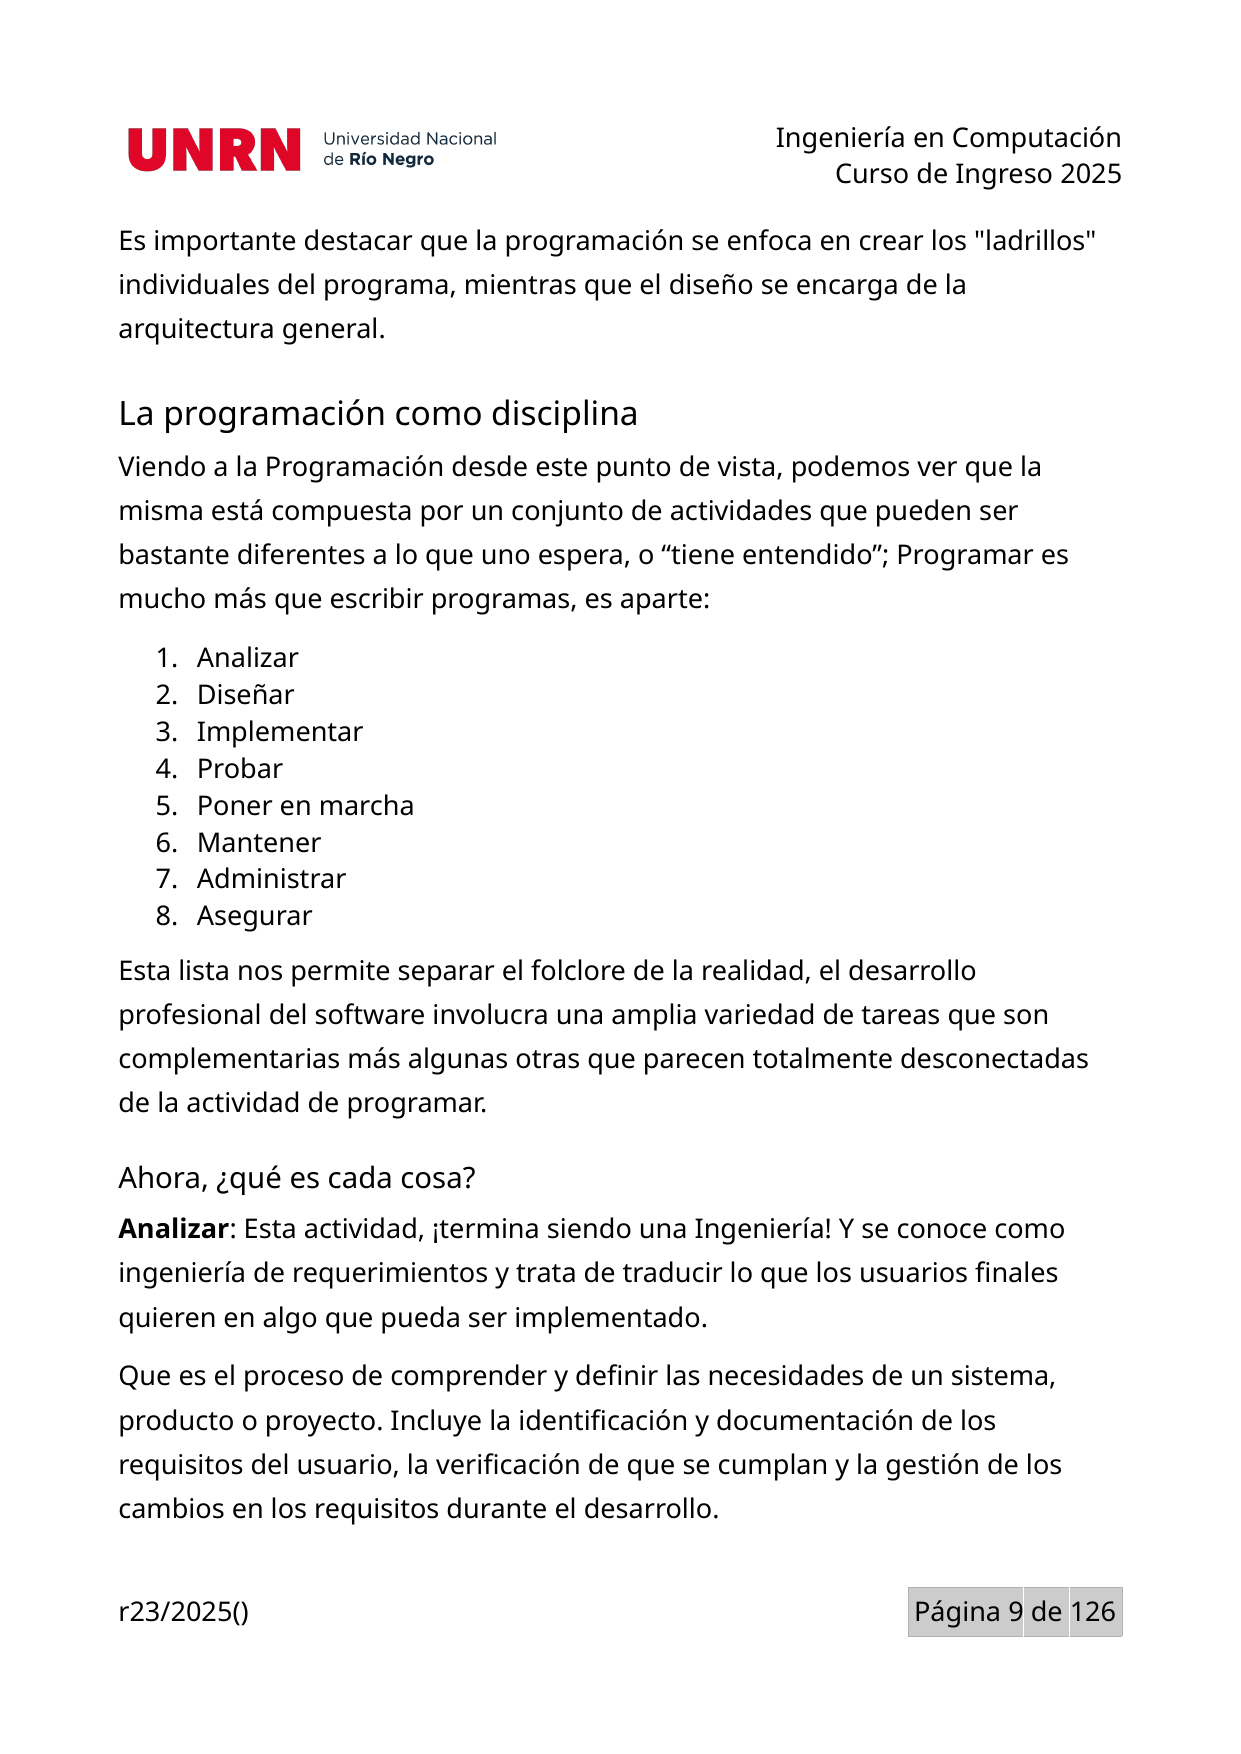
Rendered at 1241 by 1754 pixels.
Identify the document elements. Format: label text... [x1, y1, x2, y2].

list Administrar [155, 860, 1122, 897]
list Diseñar [155, 676, 1122, 712]
list Poner en marcha [155, 786, 1122, 823]
text Viendo a la Programación desde este punto de vista, podemos ver que la misma está compuesta por un conjunto de actividades que pueden ser bastante diferentes a lo que uno espera, o “tiene entendido”; Programar es mucho más que escribir programas, es aparte: [118, 447, 1122, 617]
text Esta lista nos permite separar el folclore de la realidad, el desarrollo profesional del software involucra una amplia variedad de tareas que son complementarias más algunas otras que parecen totalmente desconectadas de la actividad de programar. [118, 951, 1122, 1121]
text Es importante destacar que la programación se enfoca en crear los "ladrillos" individuales del programa, mientras que el diseño se encarga de la arquitectura general. [118, 221, 1122, 347]
list Asegurar [155, 897, 1122, 934]
list Analizar [155, 639, 1122, 676]
text Que es el proceso de comprender y definir las necesidades de un sistema, producto o proyecto. Incluye la identificación y documentación de los requisitos del usuario, la verificación de que se cumplan y la gestión de los cambios en los requisitos durante el desarrollo. [118, 1357, 1122, 1526]
picture [118, 118, 505, 180]
subtitle Ahora, ¿qué es cada cosa? [118, 1157, 1122, 1197]
list Mantener [155, 823, 1122, 860]
list Probar [155, 749, 1122, 786]
subtitle La programación como disciplina [118, 389, 1122, 435]
text Analizar: Esta actividad, ¡termina siendo una Ingeniería! Y se conoce como ingeniería de requerimientos y trata de traducir lo que los usuarios finales quieren en algo que pueda ser implementado. [118, 1210, 1122, 1335]
list Implementar [155, 712, 1122, 749]
